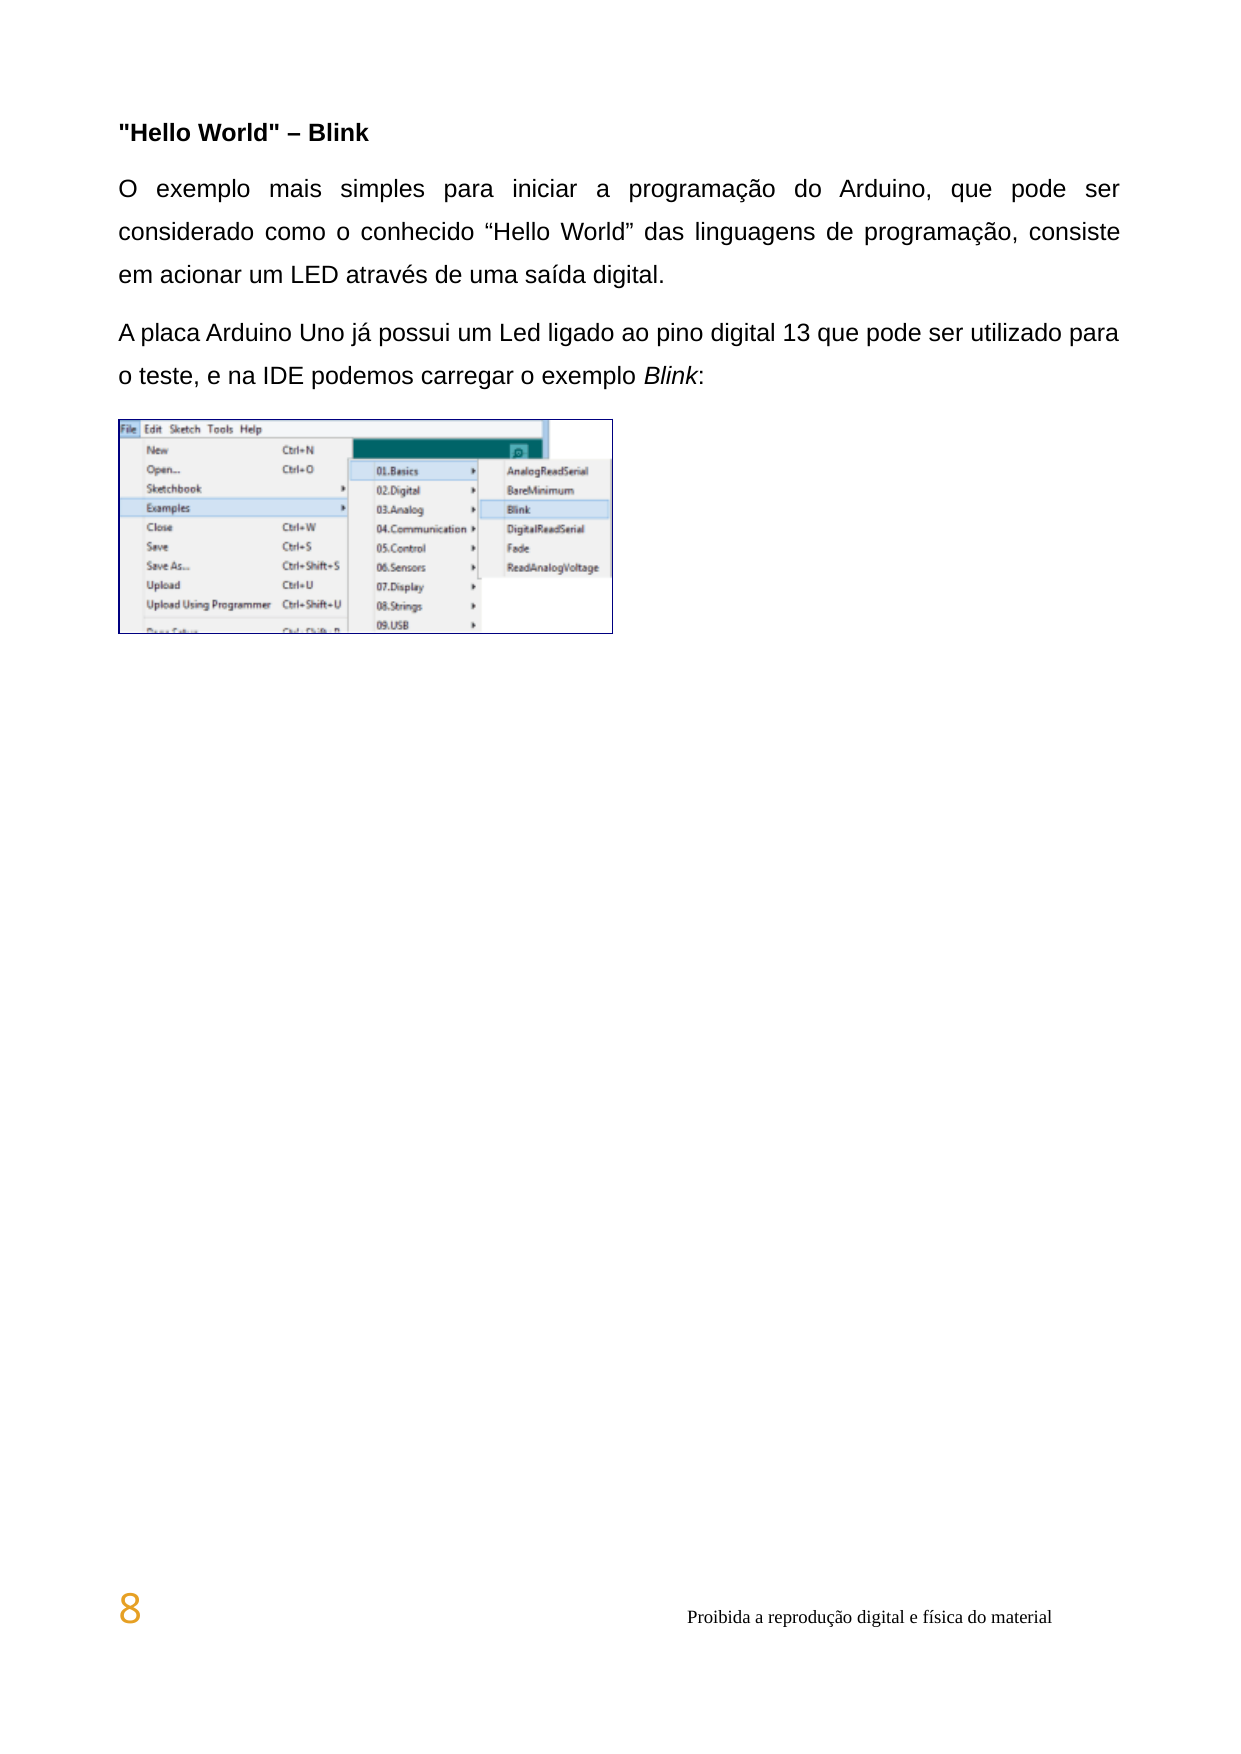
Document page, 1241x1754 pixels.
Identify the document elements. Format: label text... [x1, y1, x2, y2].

subtitle "Hello World" – Blink [118, 118, 1122, 147]
text A placa Arduino Uno já possui um Led ligado ao pino digital 13 que pode ser utilizado para o teste, e na IDE podemos carregar o exemplo Blink: [118, 318, 1122, 389]
picture [120, 420, 612, 633]
text O exemplo mais simples para iniciar a programação do Arduino, que pode ser considerado como o conhecido “Hello World” das linguagens de programação, consiste em acionar um LED através de uma saída digital. [118, 174, 1122, 289]
